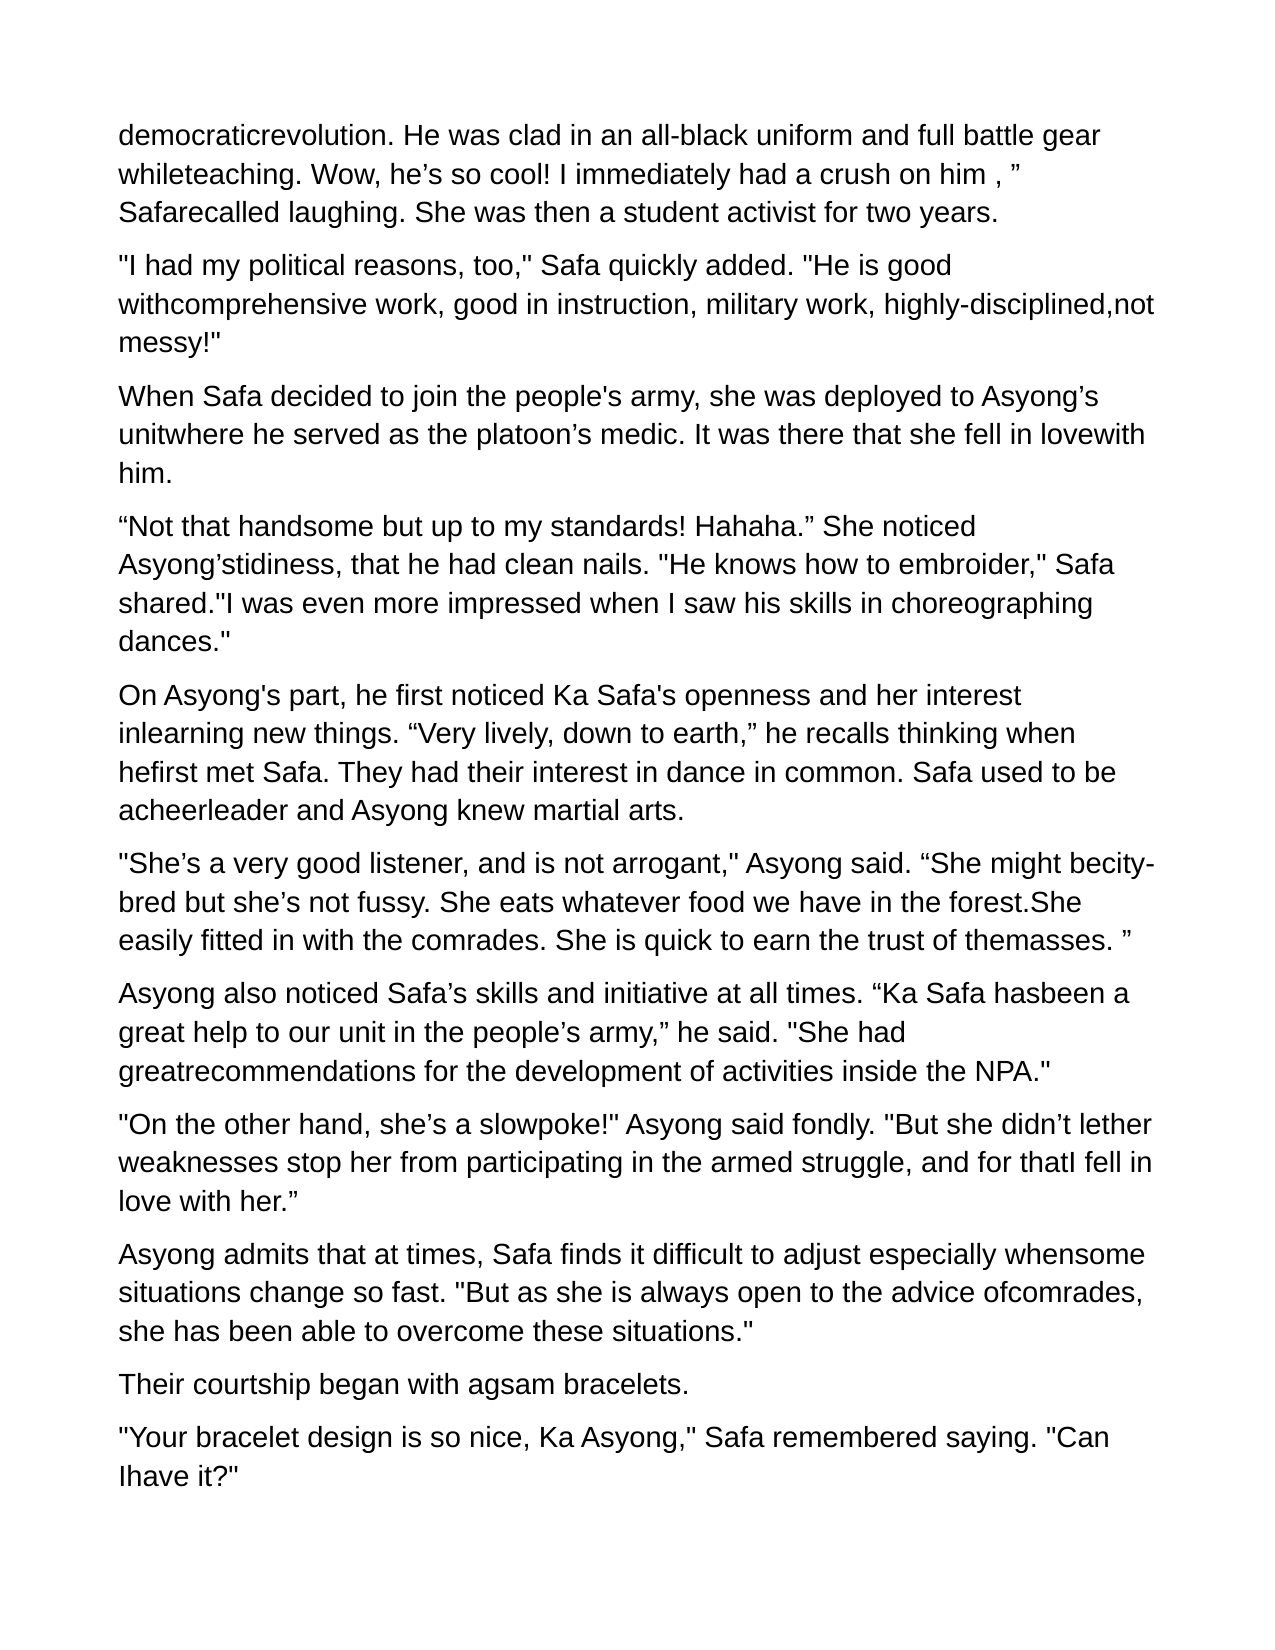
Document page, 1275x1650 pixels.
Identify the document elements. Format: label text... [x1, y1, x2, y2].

text "On the other hand, she’s a slowpoke!" Asyong said fondly. "But she didn’t lether weaknesses stop her from participating in the armed struggle, and for thatI fell in love with her.” [118, 1107, 1157, 1217]
text “Not that handsome but up to my standards! Hahaha.” She noticed Asyong’stidiness, that he had clean nails. "He knows how to embroider," Safa shared."I was even more impressed when I saw his skills in choreographing dances." [118, 509, 1157, 658]
text "Your bracelet design is so nice, Ka Asyong," Safa remembered saying. "Can Ihave it?" [118, 1420, 1157, 1492]
text When Safa decided to join the people's army, she was deployed to Asyong’s unitwhere he served as the platoon’s medic. It was there that she fell in lovewith him. [118, 378, 1157, 489]
text Asyong admits that at times, Safa finds it difficult to adjust especially whensome situations change so fast. "But as she is always open to the advice ofcomrades, she has been able to overcome these situations." [118, 1237, 1157, 1347]
text On Asyong's part, he first noticed Ka Safa's openness and her interest inlearning new things. “Very lively, down to earth,” he recalls thinking when hefirst met Safa. They had their interest in dance in common. Safa used to be acheerleader and Asyong knew martial arts. [118, 677, 1157, 827]
text Asyong also noticed Safa’s skills and initiative at all times. “Ka Safa hasbeen a great help to our unit in the people’s army,” he said. "She had greatrecommendations for the development of activities inside the NPA." [118, 976, 1157, 1087]
text "I had my political reasons, too," Safa quickly added. "He is good withcomprehensive work, good in instruction, military work, highly-disciplined,not messy!" [118, 248, 1157, 359]
text Their courtship began with agsam bracelets. [118, 1367, 1157, 1401]
text democraticrevolution. He was clad in an all-black uniform and full battle gear whileteaching. Wow, he’s so cool! I immediately had a crush on him , ” Safarecalled laughing. She was then a student activist for two years. [118, 118, 1157, 229]
text "She’s a very good listener, and is not arrogant," Asyong said. “She might becity-bred but she’s not fussy. She eats whatever food we have in the forest.She easily fitted in with the comrades. She is quick to earn the trust of themasses. ” [118, 846, 1157, 957]
